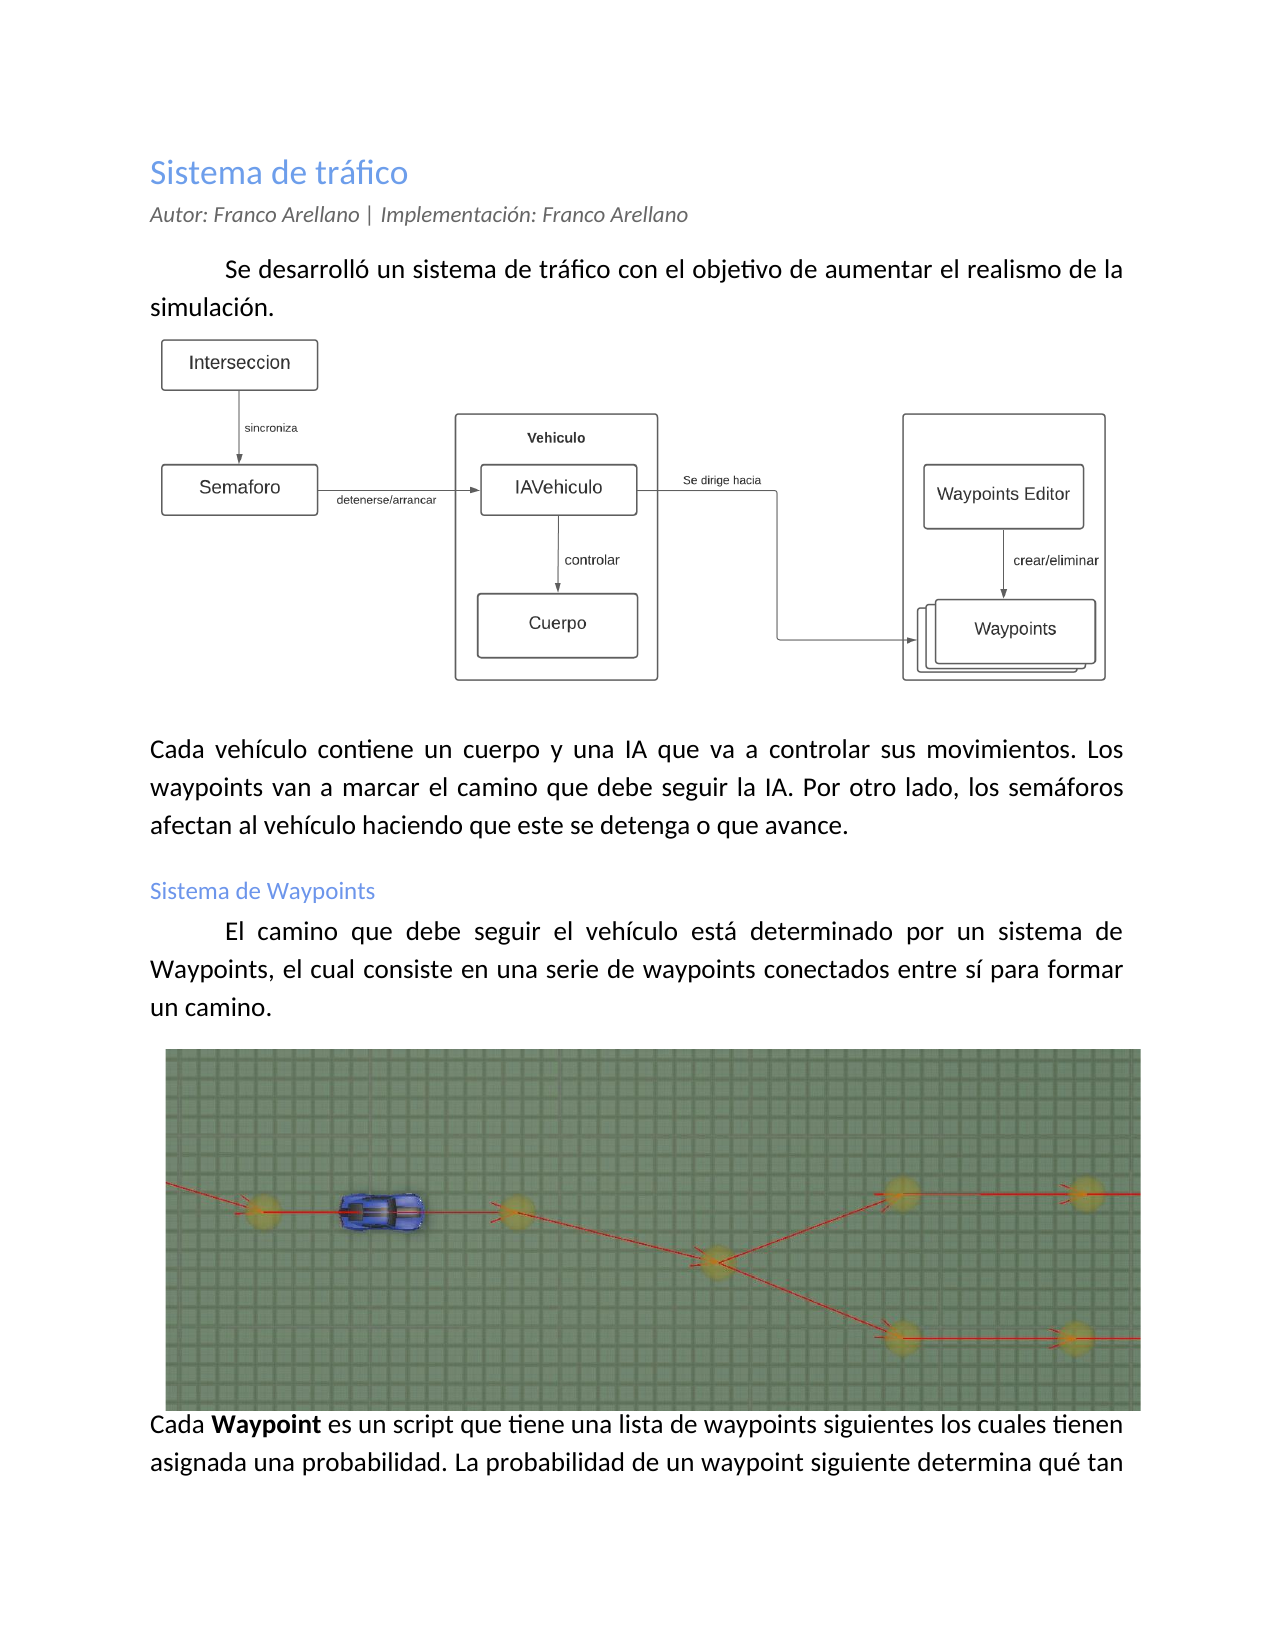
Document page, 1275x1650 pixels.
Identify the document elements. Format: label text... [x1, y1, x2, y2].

text Cada Waypoint es un script que tiene una lista de waypoints siguientes los cuales tienen asignada una probabilidad. La probabilidad de un waypoint siguiente determina qué tan [150, 1407, 1125, 1478]
picture [150, 328, 1120, 691]
text Sistema de tráfico [150, 150, 1125, 193]
subtitle Sistema de Waypoints [150, 875, 1125, 906]
text El camino que debe seguir el vehículo está determinado por un sistema de Waypoints, el cual consiste en una serie de waypoints conectados entre sí para formar un camino. [150, 914, 1125, 1023]
text Cada vehículo contiene un cuerpo y una IA que va a controlar sus movimientos. Los waypoints van a marcar el camino que debe seguir la IA. Por otro lado, los semáforos afectan al vehículo haciendo que este se detenga o que avance. [150, 732, 1125, 841]
text Se desarrolló un sistema de tráfico con el objetivo de aumentar el realismo de la simulación. [150, 253, 1125, 324]
subtitle Autor: Franco Arellano | Implementación: Franco Arellano [150, 200, 1125, 228]
picture [165, 1049, 1141, 1411]
